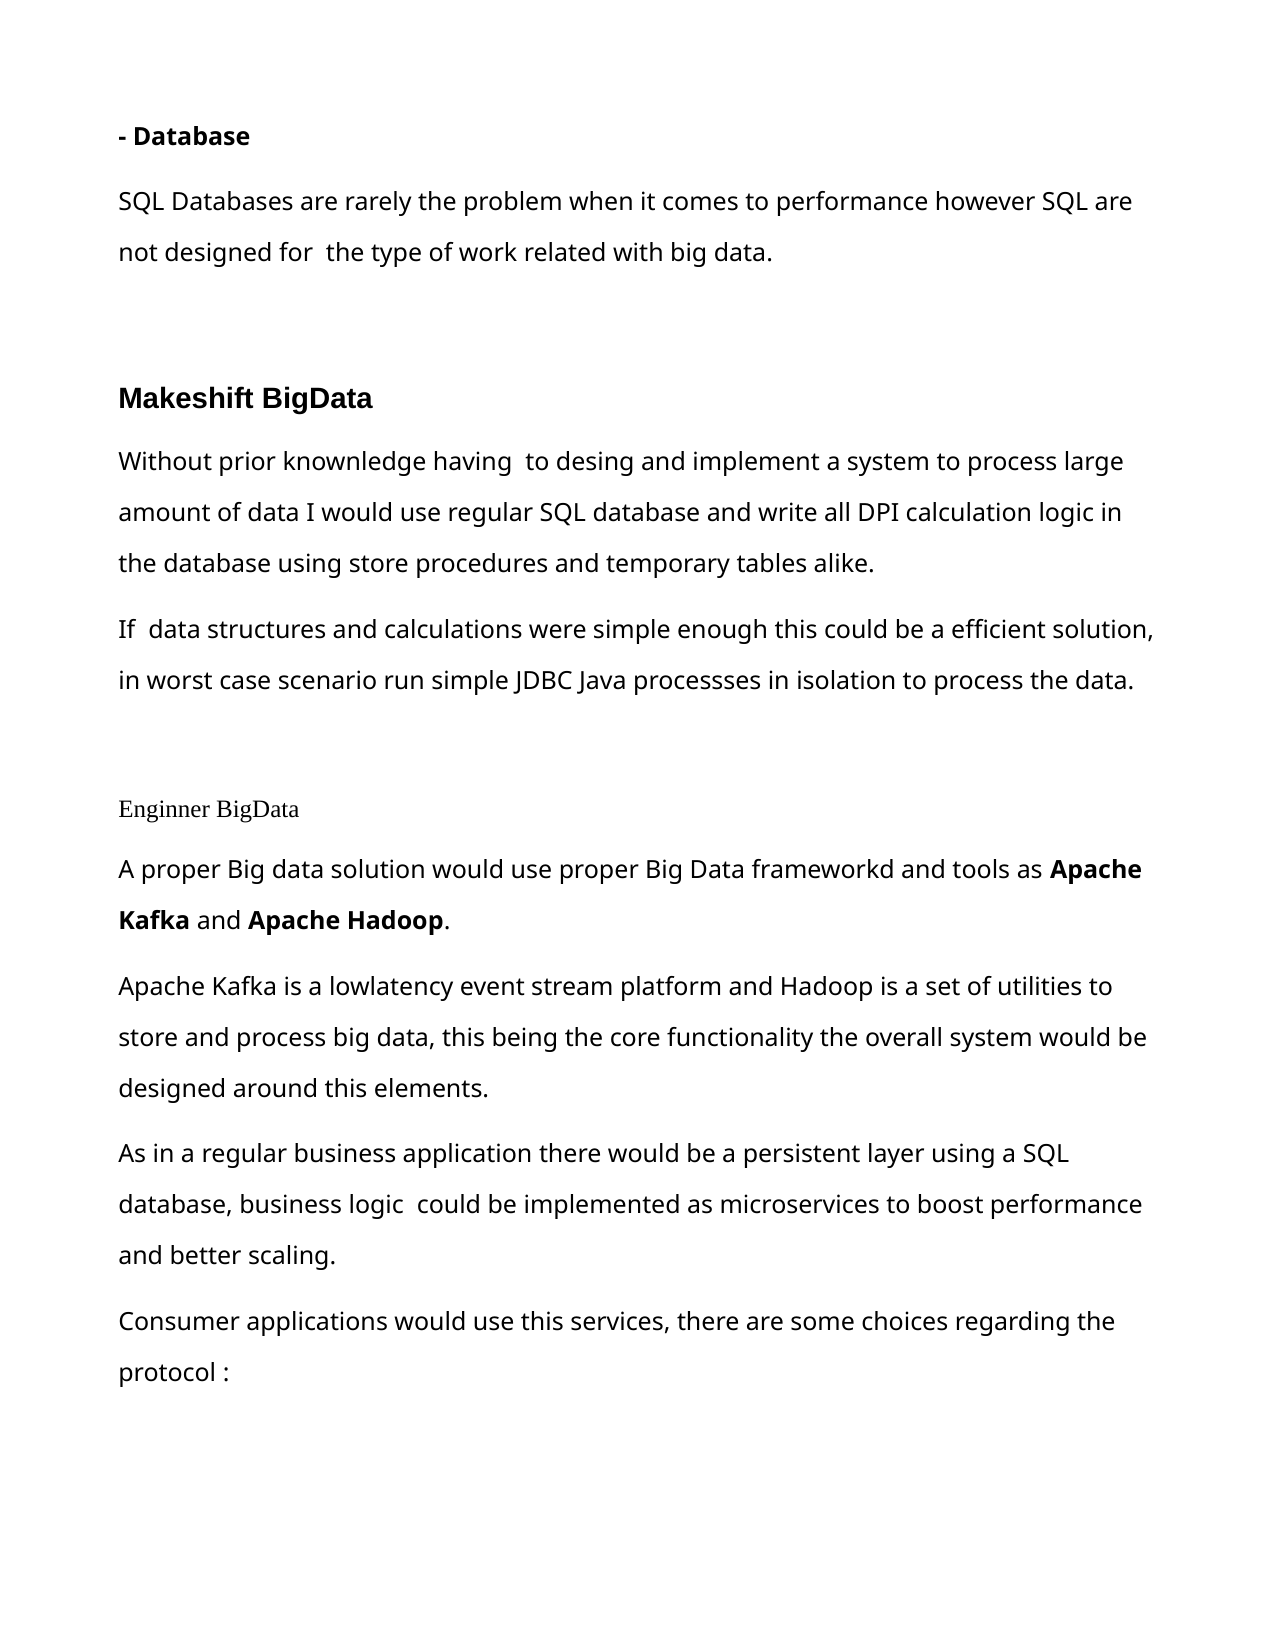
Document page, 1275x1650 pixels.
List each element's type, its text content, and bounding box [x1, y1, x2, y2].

text Without prior knownledge having to desing and implement a system to process large amount of data I would use regular SQL database and write all DPI calculation logic in the database using store procedures and temporary tables alike. [118, 444, 1157, 580]
text As in a regular business application there would be a persistent layer using a SQL database, business logic could be implemented as microservices to boost performance and better scaling. [118, 1136, 1157, 1272]
subtitle Makeshift BigData [118, 381, 1157, 414]
text Consumer applications would use this services, there are some choices regarding the protocol : [118, 1303, 1157, 1389]
text Enginner BigData [118, 794, 1157, 822]
text Apache Kafka is a lowlatency event stream platform and Hadoop is a set of utilities to store and process big data, this being the core functionality the overall system would be designed around this elements. [118, 968, 1157, 1104]
text - Database [118, 118, 1157, 152]
text A proper Big data solution would use proper Big Data frameworkd and tools as Apache Kafka and Apache Hadoop. [118, 851, 1157, 937]
text SQL Databases are rarely the problem when it comes to performance however SQL are not designed for the type of work related with big data. [118, 184, 1157, 269]
text If data structures and calculations were simple enough this could be a efficient solution, in worst case scenario run simple JDBC Java processses in isolation to process the data. [118, 611, 1157, 697]
